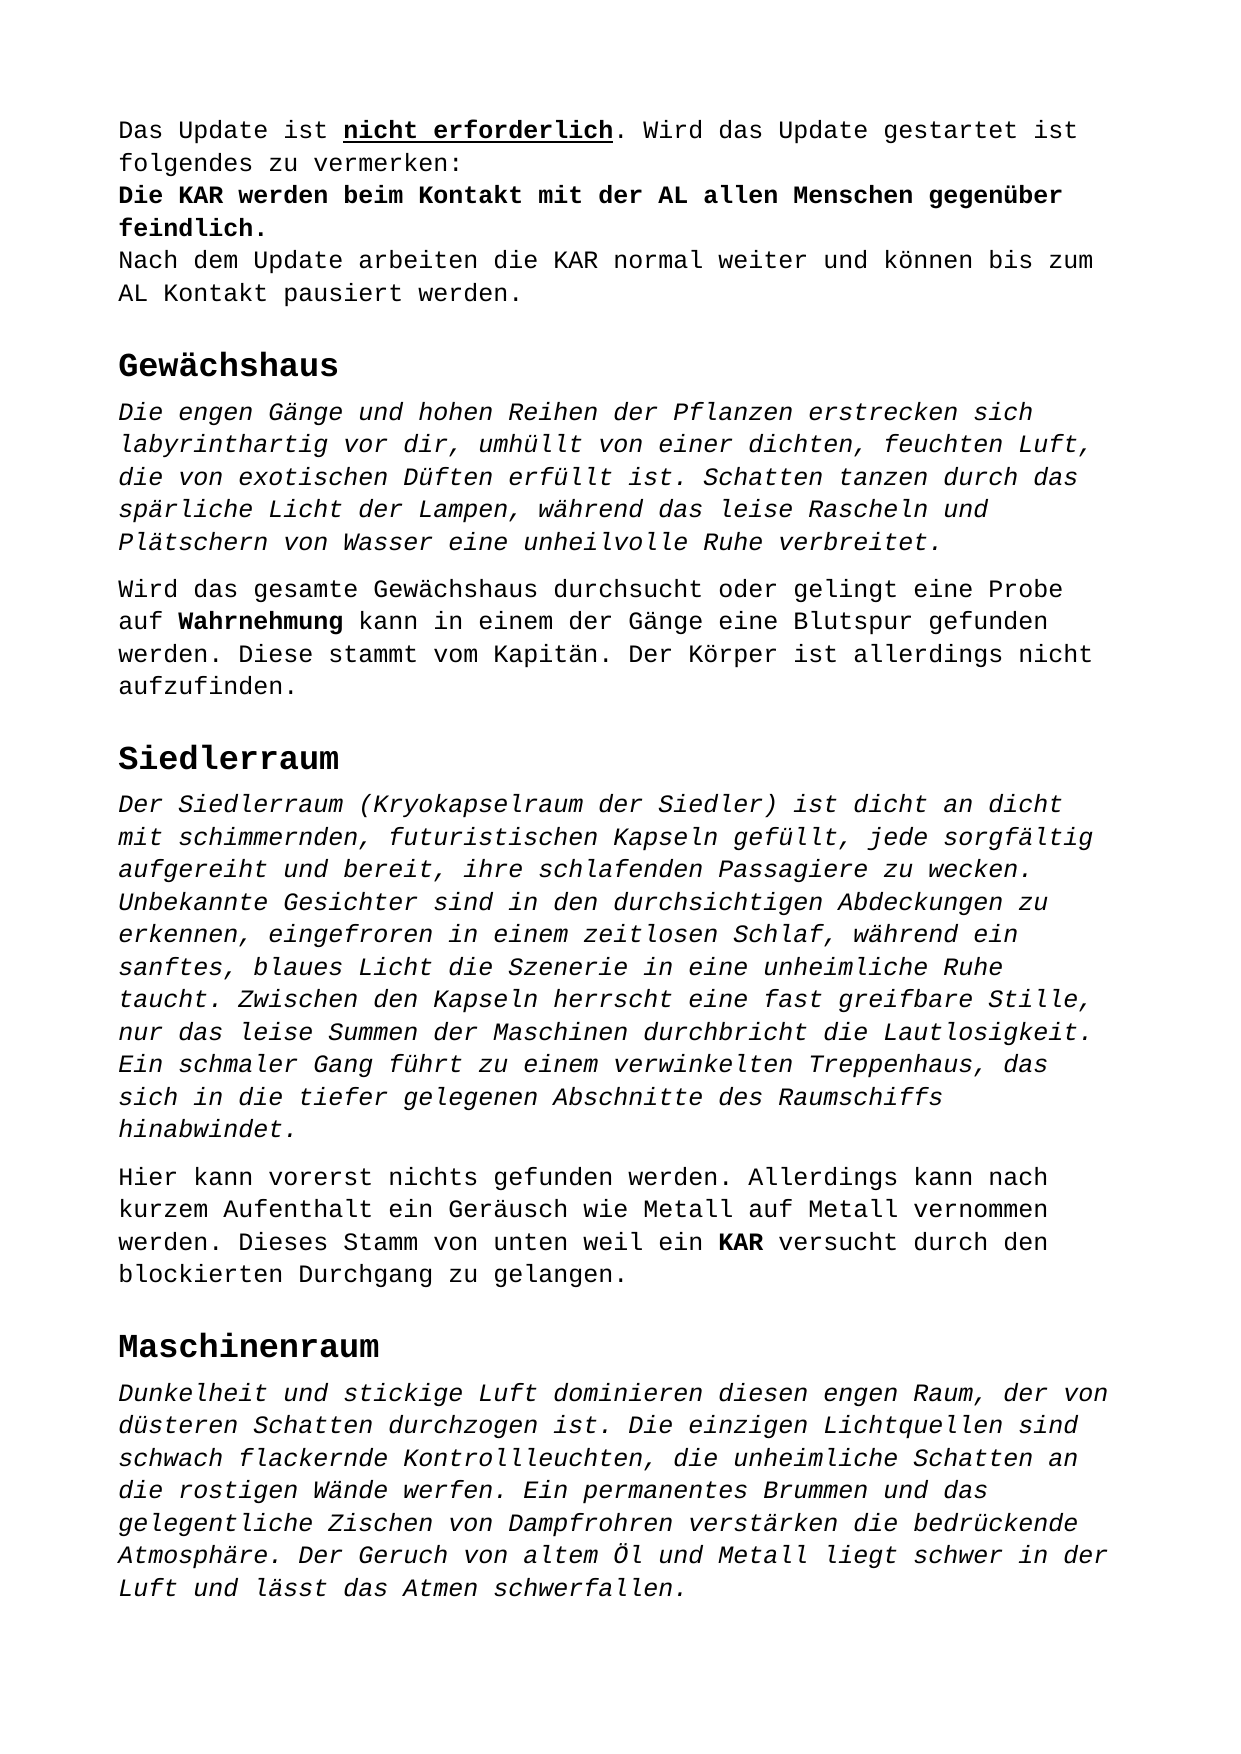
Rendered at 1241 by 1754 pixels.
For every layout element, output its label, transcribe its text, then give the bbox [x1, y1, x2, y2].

subtitle Gewächshaus [118, 348, 1122, 387]
text Wird das gesamte Gewächshaus durchsucht oder gelingt eine Probe auf Wahrnehmung kann in einem der Gänge eine Blutspur gefunden werden. Diese stammt vom Kapitän. Der Körper ist allerdings nicht aufzufinden. [118, 576, 1122, 702]
subtitle Maschinenraum [118, 1329, 1122, 1368]
subtitle Siedlerraum [118, 742, 1122, 779]
text Die engen Gänge und hohen Reihen der Pflanzen erstrecken sich labyrinthartig vor dir, umhüllt von einer dichten, feuchten Luft, die von exotischen Düften erfüllt ist. Schatten tanzen durch das spärliche Licht der Lampen, während das leise Rascheln und Plätschern von Wasser eine unheilvolle Ruhe verbreitet. [118, 399, 1122, 557]
text Hier kann vorerst nichts gefunden werden. Allerdings kann nach kurzem Aufenthalt ein Geräusch wie Metall auf Metall vernommen werden. Dieses Stamm von unten weil ein KAR versucht durch den blockierten Durchgang zu gelangen. [118, 1164, 1122, 1290]
text Der Siedlerraum (Kryokapselraum der Siedler) ist dicht an dicht mit schimmernden, futuristischen Kapseln gefüllt, jede sorgfältig aufgereiht und bereit, ihre schlafenden Passagiere zu wecken. Unbekannte Gesichter sind in den durchsichtigen Abdeckungen zu erkennen, eingefroren in einem zeitlosen Schlaf, während ein sanftes, blaues Licht die Szenerie in eine unheimliche Ruhe taucht. Zwischen den Kapseln herrscht eine fast greifbare Stille, nur das leise Summen der Maschinen durchbricht die Lautlosigkeit. Ein schmaler Gang führt zu einem verwinkelten Treppenhaus, das sich in die tiefer gelegenen Abschnitte des Raumschiffs hinabwindet. [118, 792, 1122, 1145]
text Dunkelheit und stickige Luft dominieren diesen engen Raum, der von düsteren Schatten durchzogen ist. Die einzigen Lichtquellen sind schwach flackernde Kontrollleuchten, die unheimliche Schatten an die rostigen Wände werfen. Ein permanentes Brummen und das gelegentliche Zischen von Dampfrohren verstärken die bedrückende Atmosphäre. Der Geruch von altem Öl und Metall liegt schwer in der Luft und lässt das Atmen schwerfallen. [118, 1380, 1122, 1603]
text Das Update ist nicht erforderlich. Wird das Update gestartet ist folgendes zu vermerken: Die KAR werden beim Kontakt mit der AL allen Menschen gegenüber feindlich. Nach dem Update arbeiten die KAR normal weiter und können bis zum AL Kontakt pausiert werden. [118, 118, 1122, 309]
